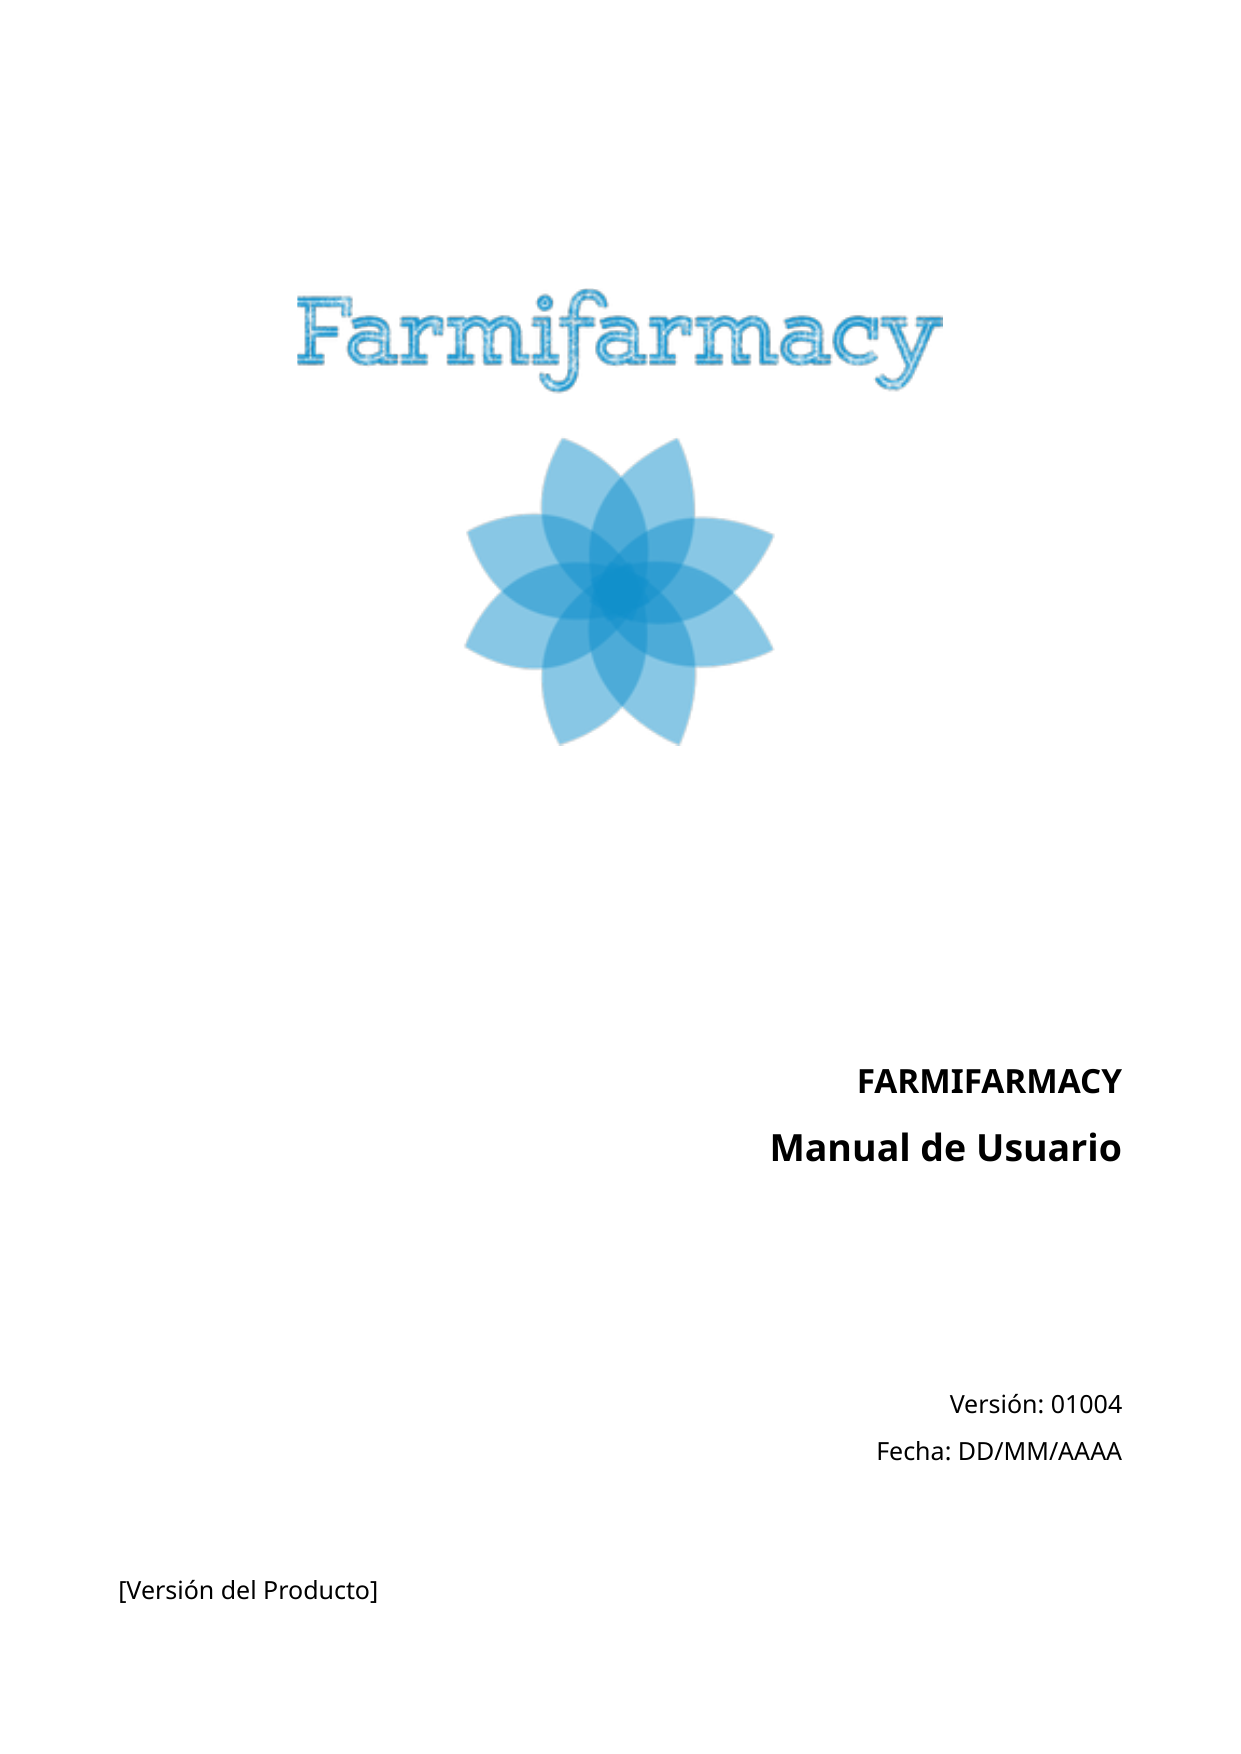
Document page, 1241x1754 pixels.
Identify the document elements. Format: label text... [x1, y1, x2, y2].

text FARMIFARMACY [118, 1058, 1122, 1103]
text Versión: 0004 [118, 1387, 1122, 1421]
text [Versión del Producto] [118, 1573, 1122, 1607]
text Fecha: DD/MM/AAAA [118, 1433, 1122, 1467]
text Manual de Usuario [118, 1121, 1122, 1172]
